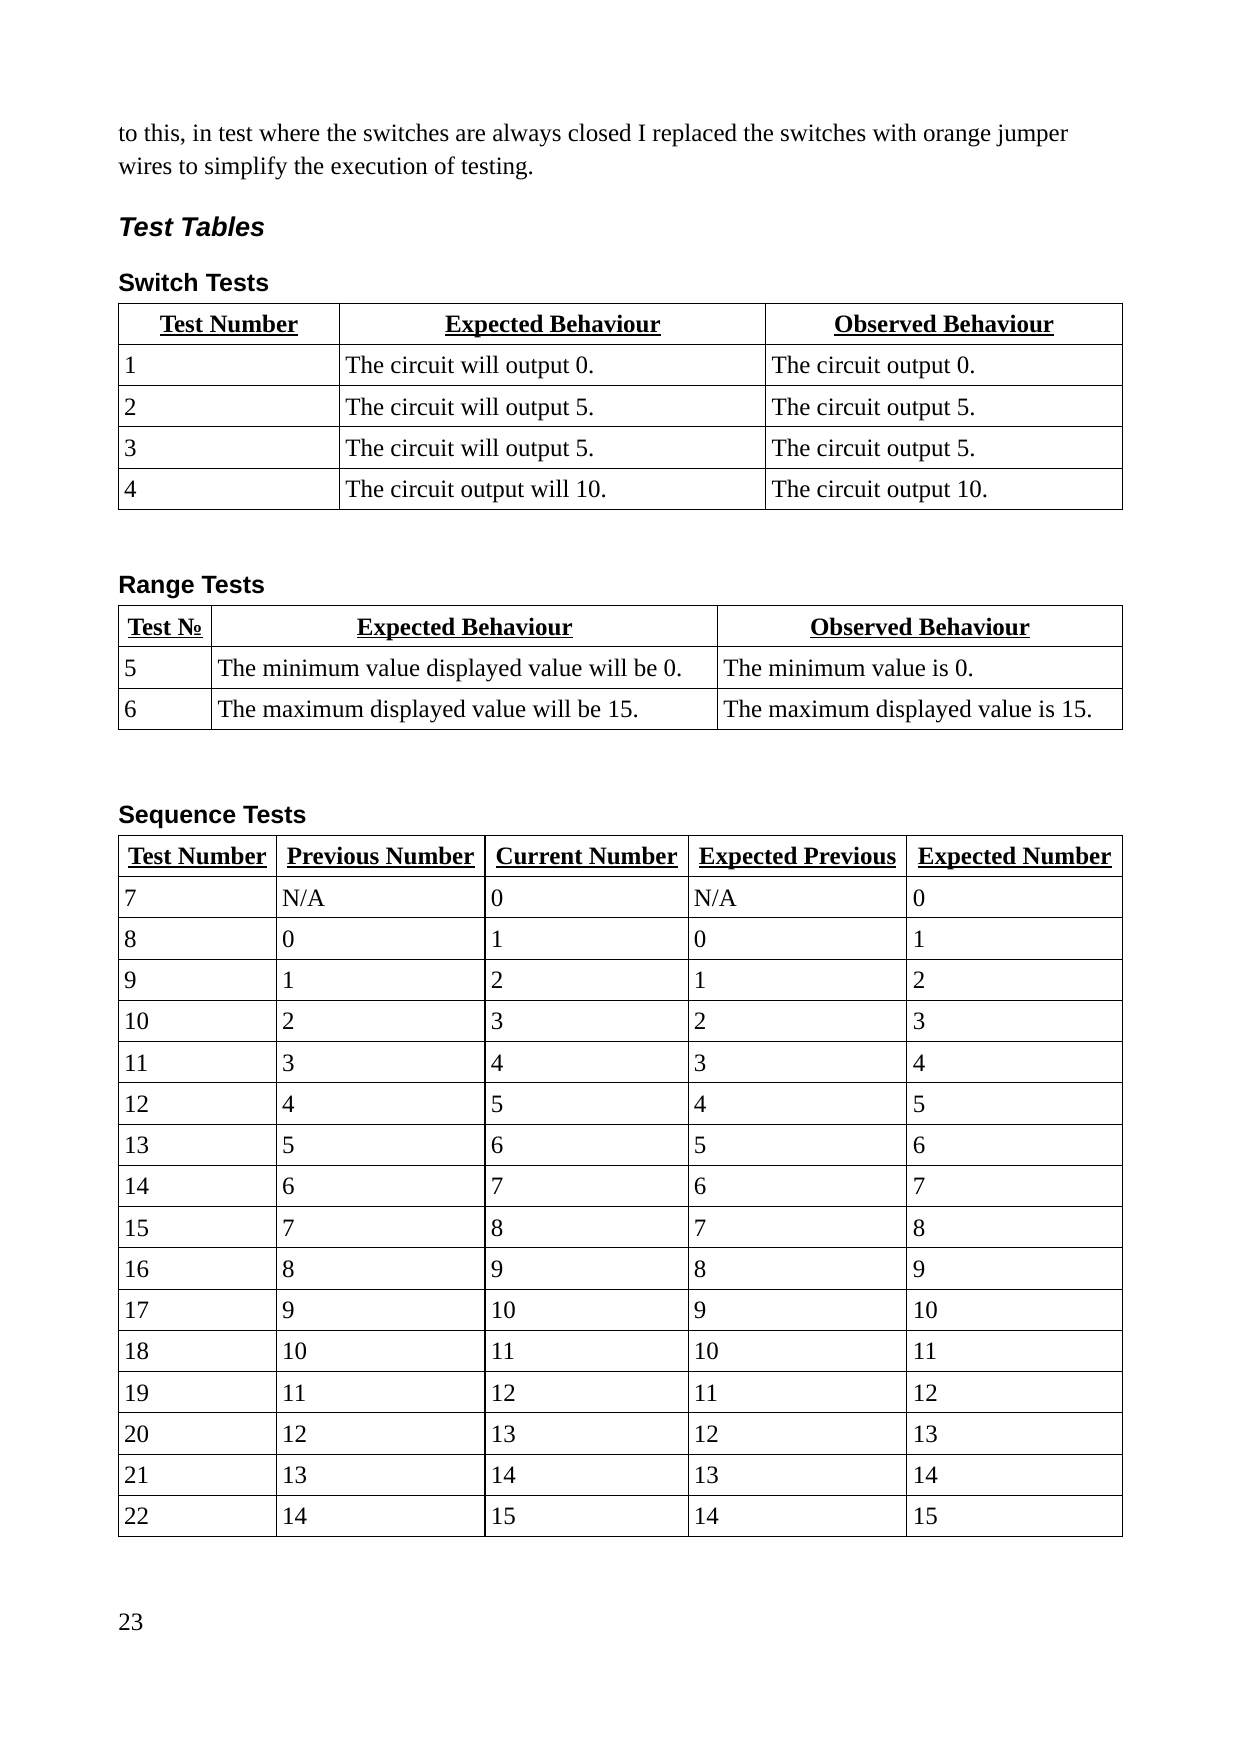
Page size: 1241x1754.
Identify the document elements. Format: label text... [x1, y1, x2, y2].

table_cell 8 [907, 1207, 1122, 1247]
table_cell The circuit output 5. [766, 427, 1122, 467]
table_cell 9 [486, 1248, 688, 1288]
table_cell 0 [277, 918, 484, 958]
table_cell 6 [907, 1125, 1122, 1165]
table_cell 6 [689, 1166, 906, 1206]
table_cell 11 [907, 1331, 1122, 1371]
table_cell 6 [486, 1125, 688, 1165]
table_cell 3 [119, 427, 339, 467]
table_cell The minimum value is 0. [718, 647, 1122, 687]
text to this, in test where the switches are always closed I replaced the switches with orange jumper wires to simplify the execution of testing. [118, 118, 1122, 180]
table_cell 7 [486, 1166, 688, 1206]
table_cell The maximum displayed value will be 15. [212, 689, 717, 729]
table_cell 14 [907, 1455, 1122, 1495]
table_cell 0 [486, 877, 688, 917]
table_header Test Number [119, 304, 339, 344]
table_cell The circuit output 0. [766, 345, 1122, 385]
table_cell The circuit output 5. [766, 386, 1122, 426]
table_cell 13 [907, 1413, 1122, 1453]
table_cell 5 [907, 1083, 1122, 1123]
table_cell 9 [689, 1290, 906, 1330]
table_cell 5 [486, 1083, 688, 1123]
subtitle Range Tests [118, 570, 1122, 599]
table_cell 11 [119, 1042, 276, 1082]
table_cell 1 [119, 345, 339, 385]
table_header Previous Number [277, 836, 484, 876]
table_cell 13 [486, 1413, 688, 1453]
table_cell 1 [689, 960, 906, 1000]
table_cell 7 [277, 1207, 484, 1247]
table_cell 13 [689, 1455, 906, 1495]
table_cell The circuit output 10. [766, 469, 1122, 509]
table_cell 12 [907, 1372, 1122, 1412]
table_cell 6 [277, 1166, 484, 1206]
table_cell 15 [119, 1207, 276, 1247]
table_cell 13 [119, 1125, 276, 1165]
table_cell 15 [907, 1496, 1122, 1536]
table_cell 17 [119, 1290, 276, 1330]
table_cell 19 [119, 1372, 276, 1412]
table_cell 4 [119, 469, 339, 509]
table_header Test Number [119, 836, 276, 876]
table_cell 2 [689, 1001, 906, 1041]
table_cell 2 [277, 1001, 484, 1041]
table_cell 10 [119, 1001, 276, 1041]
table_cell 9 [119, 960, 276, 1000]
table_cell 2 [119, 386, 339, 426]
table_cell N/A [277, 877, 484, 917]
table_cell 1 [907, 918, 1122, 958]
table_header Observed Behaviour [766, 304, 1122, 344]
table_cell 9 [907, 1248, 1122, 1288]
table_header Expected Behaviour [340, 304, 765, 344]
table_cell 12 [689, 1413, 906, 1453]
table_cell 7 [689, 1207, 906, 1247]
table_cell 1 [277, 960, 484, 1000]
table_cell 22 [119, 1496, 276, 1536]
table_cell 10 [689, 1331, 906, 1371]
subtitle Sequence Tests [118, 800, 1122, 828]
table_cell 4 [486, 1042, 688, 1082]
table_cell 2 [486, 960, 688, 1000]
table_header Current Number [486, 836, 688, 876]
table_cell 5 [119, 647, 211, 687]
table_cell 16 [119, 1248, 276, 1288]
table_header Expected Behaviour [212, 606, 717, 646]
table_cell 0 [689, 918, 906, 958]
table_cell 3 [486, 1001, 688, 1041]
table_cell 14 [689, 1496, 906, 1536]
table_cell 8 [119, 918, 276, 958]
table_cell 8 [277, 1248, 484, 1288]
table_cell The maximum displayed value is 15. [718, 689, 1122, 729]
table_cell 14 [119, 1166, 276, 1206]
table_cell N/A [689, 877, 906, 917]
table_cell 21 [119, 1455, 276, 1495]
table_cell 3 [907, 1001, 1122, 1041]
table_cell 20 [119, 1413, 276, 1453]
table_cell 6 [119, 689, 211, 729]
table_cell 3 [689, 1042, 906, 1082]
table_cell 12 [277, 1413, 484, 1453]
table_cell 11 [277, 1372, 484, 1412]
table_cell 10 [907, 1290, 1122, 1330]
table_cell 18 [119, 1331, 276, 1371]
table_cell 12 [486, 1372, 688, 1412]
table_cell The circuit will output 0. [340, 345, 765, 385]
table_cell The circuit will output 5. [340, 427, 765, 467]
table_header Expected Number [907, 836, 1122, 876]
table_cell 7 [119, 877, 276, 917]
table_cell 8 [486, 1207, 688, 1247]
subtitle Test Tables [118, 211, 1122, 242]
table_cell 5 [689, 1125, 906, 1165]
table_cell 1 [486, 918, 688, 958]
table_cell The minimum value displayed value will be 0. [212, 647, 717, 687]
table_cell The circuit output will 10. [340, 469, 765, 509]
subtitle Switch Tests [118, 267, 1122, 296]
table_cell 5 [277, 1125, 484, 1165]
table_cell 8 [689, 1248, 906, 1288]
table_cell 13 [277, 1455, 484, 1495]
table_cell 4 [277, 1083, 484, 1123]
table_cell 0 [907, 877, 1122, 917]
table_header Test № [119, 606, 211, 646]
table_cell 9 [277, 1290, 484, 1330]
table_cell 4 [689, 1083, 906, 1123]
table_cell The circuit will output 5. [340, 386, 765, 426]
table_cell 14 [486, 1455, 688, 1495]
table_cell 4 [907, 1042, 1122, 1082]
table_cell 11 [486, 1331, 688, 1371]
table_cell 10 [486, 1290, 688, 1330]
table_cell 12 [119, 1083, 276, 1123]
table_header Observed Behaviour [718, 606, 1122, 646]
table_cell 2 [907, 960, 1122, 1000]
table_cell 15 [486, 1496, 688, 1536]
table_cell 7 [907, 1166, 1122, 1206]
table_header Expected Previous [689, 836, 906, 876]
table_cell 14 [277, 1496, 484, 1536]
table_cell 3 [277, 1042, 484, 1082]
table_cell 10 [277, 1331, 484, 1371]
table_cell 11 [689, 1372, 906, 1412]
